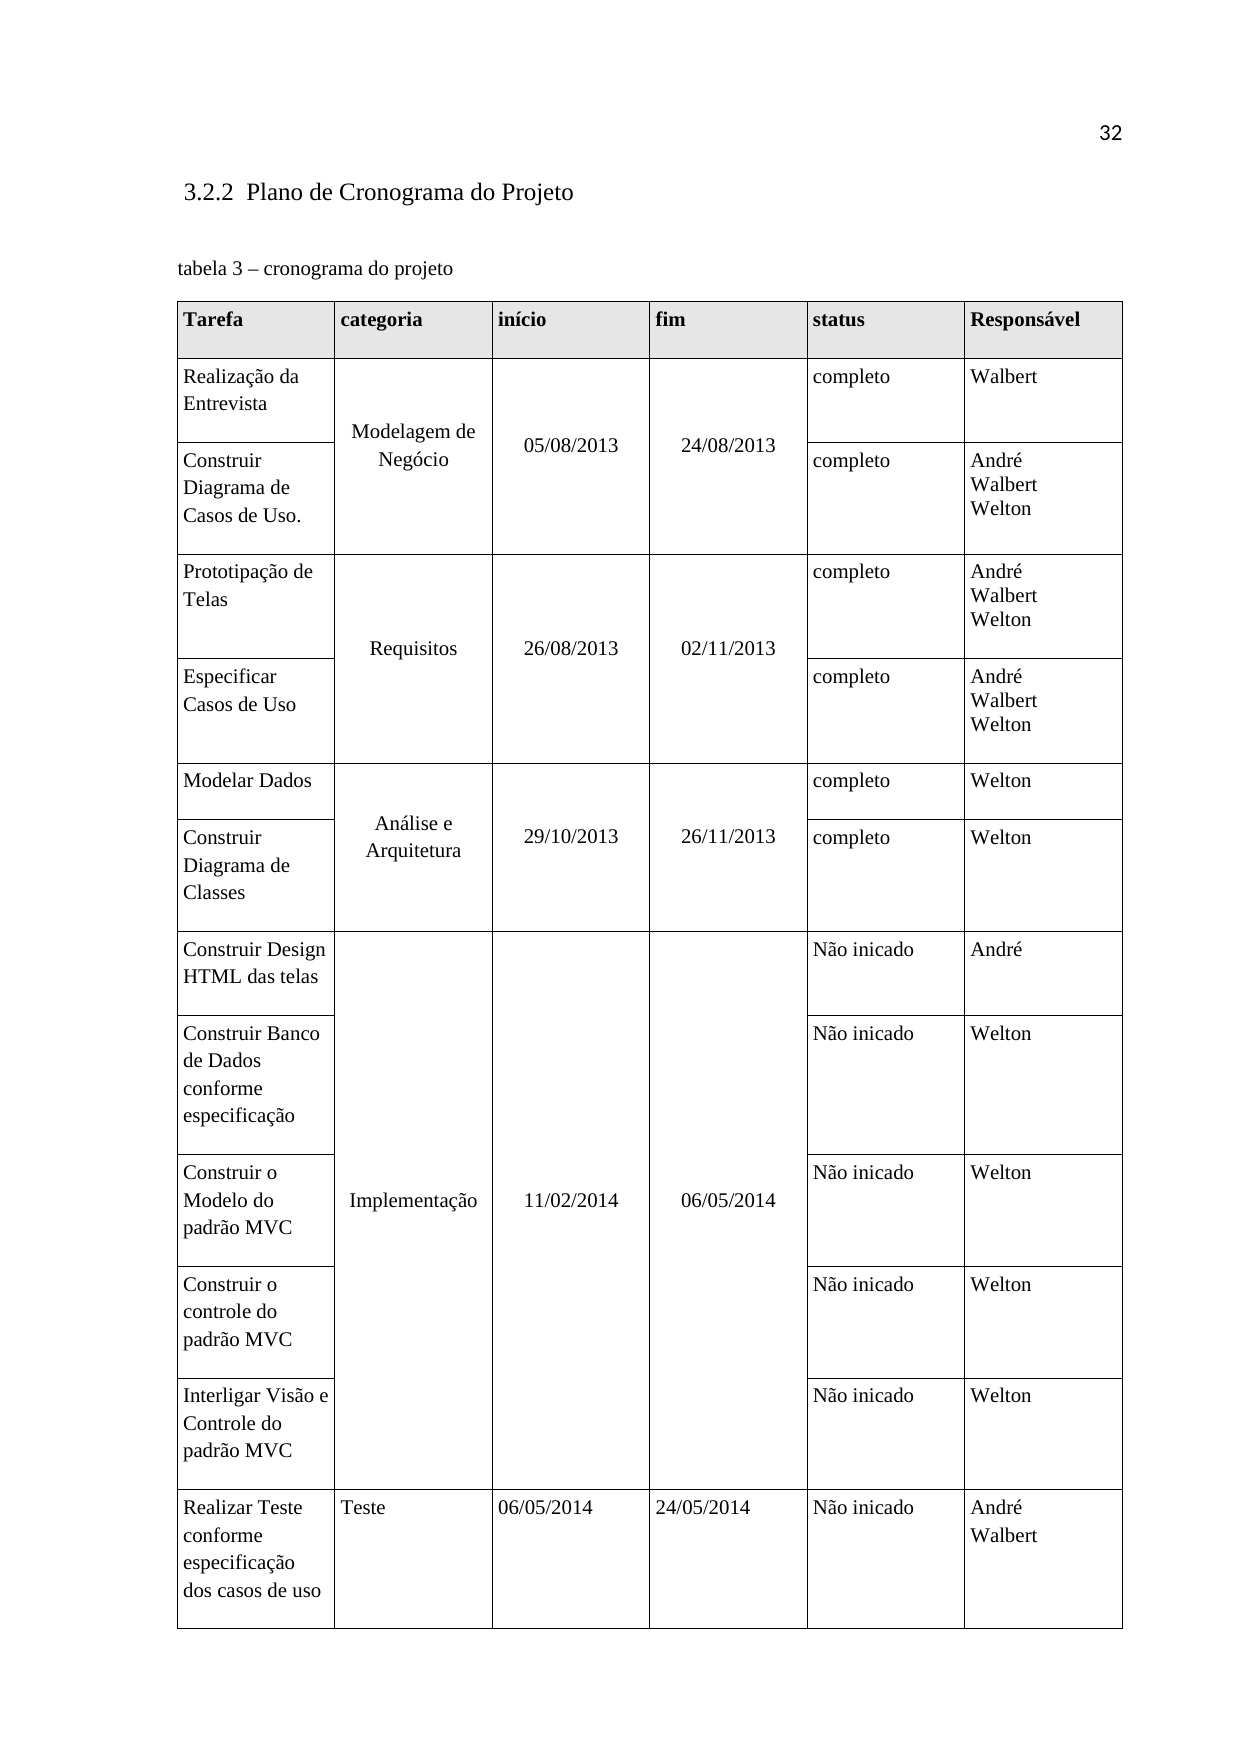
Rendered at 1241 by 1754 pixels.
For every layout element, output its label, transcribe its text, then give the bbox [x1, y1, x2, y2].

table_cell 11/02/2014 [493, 932, 649, 1489]
table_cell André Walbert [965, 1490, 1122, 1628]
table_cell Welton [965, 820, 1122, 931]
table_cell Teste [335, 1490, 492, 1628]
table_cell Construir o controle do padrão MVC [178, 1267, 334, 1377]
table_cell Welton [965, 1016, 1122, 1154]
text tabela 3 – cronograma do projeto­ [177, 256, 1122, 280]
table_cell completo [808, 820, 964, 931]
table_cell Não inicado [808, 1155, 964, 1266]
table_cell Welton [965, 1379, 1122, 1489]
table_cell André [965, 932, 1122, 1015]
table_cell Não inicado [808, 1379, 964, 1489]
table_cell Não inicado [808, 1490, 964, 1628]
table_header categoria [335, 302, 492, 358]
table_cell 26/11/2013 [650, 764, 807, 931]
table_cell Realização da Entrevista [178, 359, 334, 442]
table_cell Construir o Modelo do padrão MVC [178, 1155, 334, 1266]
subtitle Plano de Cronograma do Projeto [177, 177, 1122, 206]
table_cell Prototipação de Telas [178, 555, 334, 658]
table_cell Construir Design HTML das telas [178, 932, 334, 1015]
table_cell 26/08/2013 [493, 555, 649, 763]
table_cell completo [808, 443, 964, 553]
table_header status [808, 302, 964, 358]
table_cell Modelar Dados [178, 764, 334, 819]
table_cell Implementação [335, 932, 492, 1489]
table_cell 29/10/2013 [493, 764, 649, 931]
table_cell André Walbert Welton [965, 555, 1122, 658]
table_cell Welton [965, 1267, 1122, 1377]
table_cell Construir Diagrama de Casos de Uso. [178, 443, 334, 553]
table_cell completo [808, 359, 964, 442]
table_cell 05/08/2013 [493, 359, 649, 553]
table_cell 24/05/2014 [650, 1490, 807, 1628]
table_cell 24/08/2013 [650, 359, 807, 553]
table_cell 02/11/2013 [650, 555, 807, 763]
table_header Responsável [965, 302, 1122, 358]
table_cell Interligar Visão e Controle do padrão MVC [178, 1379, 334, 1489]
table_cell completo [808, 764, 964, 819]
table_cell completo [808, 659, 964, 763]
table_cell 06/05/2014 [650, 932, 807, 1489]
table_cell André Walbert Welton [965, 443, 1122, 553]
table_cell 06/05/2014 [493, 1490, 649, 1628]
table_cell Não inicado [808, 932, 964, 1015]
table_cell Não inicado [808, 1016, 964, 1154]
table_cell Walbert [965, 359, 1122, 442]
table_cell Análise e Arquitetura [335, 764, 492, 931]
table_cell completo [808, 555, 964, 658]
table_cell André Walbert Welton [965, 659, 1122, 763]
table_cell Especificar Casos de Uso [178, 659, 334, 763]
table_cell Não inicado [808, 1267, 964, 1377]
table_header início [493, 302, 649, 358]
table_cell Requisitos [335, 555, 492, 763]
table_header Tarefa [178, 302, 334, 358]
table_cell Construir Banco de Dados conforme especificação [178, 1016, 334, 1154]
table_cell Welton [965, 1155, 1122, 1266]
table_cell Realizar Teste conforme especificação dos casos de uso [178, 1490, 334, 1628]
table_cell Welton [965, 764, 1122, 819]
table_cell Construir Diagrama de Classes [178, 820, 334, 931]
table_header fim [650, 302, 807, 358]
table_cell Modelagem de Negócio [335, 359, 492, 553]
